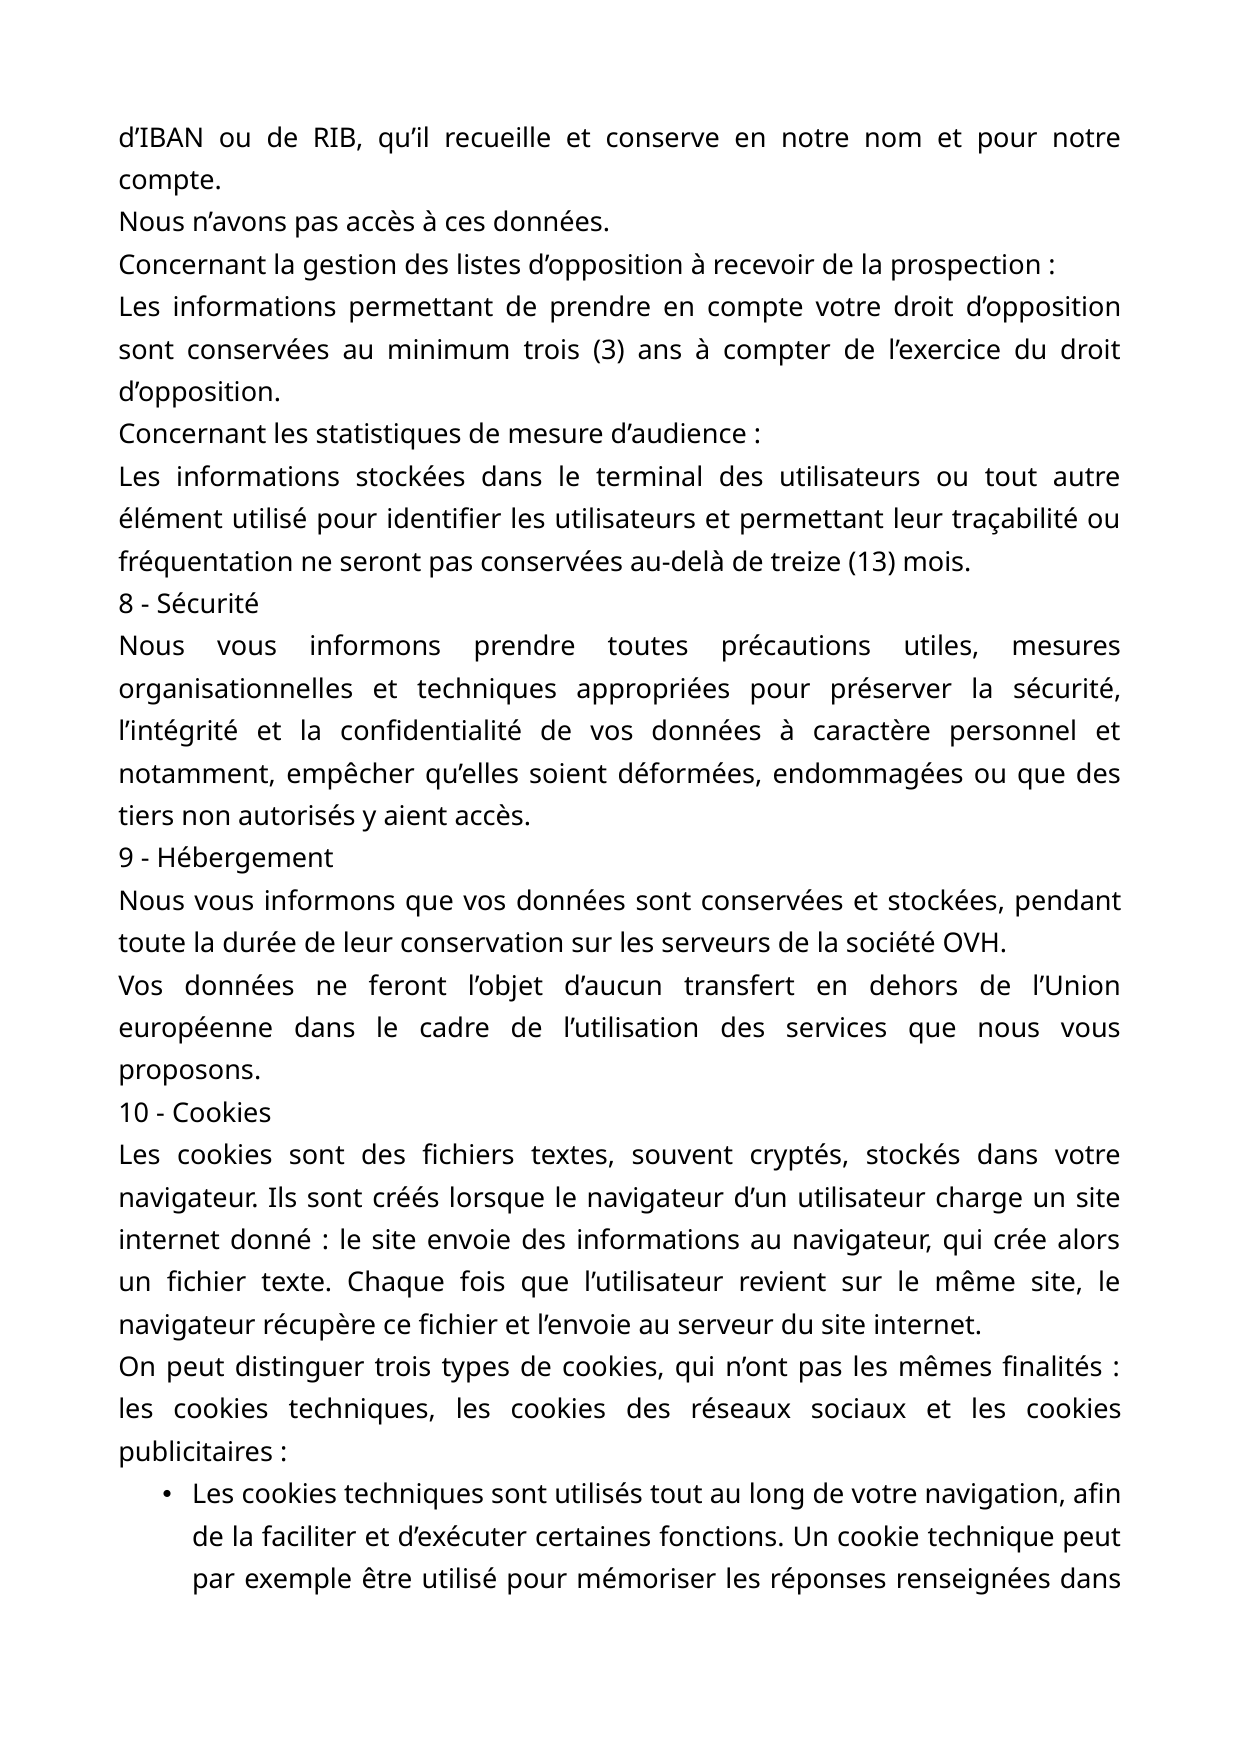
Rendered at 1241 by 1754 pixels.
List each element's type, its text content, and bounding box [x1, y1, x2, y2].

text Nous vous informons que vos données sont conservées et stockées, pendant toute la durée de leur conservation sur les serveurs de la société OVH. [118, 881, 1122, 961]
list Les cookies techniques sont utilisés tout au long de votre navigation, afin de la faciliter et d’exécuter certaines fonctions. Un cookie technique peut par exemple être utilisé pour mémoriser les réponses renseignées dans [162, 1475, 1122, 1596]
text Nous n’avons pas accès à ces données. [118, 203, 1122, 240]
text 10 - Cookies [118, 1093, 1122, 1130]
text 8 - Sécurité [118, 584, 1122, 621]
text d’IBAN ou de RIB, qu’il recueille et conserve en notre nom et pour notre compte. [118, 118, 1122, 197]
text Les cookies sont des fichiers textes, souvent cryptés, stockés dans votre navigateur. Ils sont créés lorsque le navigateur d’un utilisateur charge un site internet donné : le site envoie des informations au navigateur, qui crée alors un fichier texte. Chaque fois que l’utilisateur revient sur le même site, le navigateur récupère ce fichier et l’envoie au serveur du site internet. [118, 1136, 1122, 1342]
text Concernant la gestion des listes d’opposition à recevoir de la prospection : [118, 245, 1122, 282]
text 9 - Hébergement [118, 839, 1122, 876]
text Les informations stockées dans le terminal des utilisateurs ou tout autre élément utilisé pour identifier les utilisateurs et permettant leur traçabilité ou fréquentation ne seront pas conservées au-delà de treize (13) mois. [118, 457, 1122, 579]
text Les informations permettant de prendre en compte votre droit d’opposition sont conservées au minimum trois (3) ans à compter de l’exercice du droit d’opposition. [118, 288, 1122, 409]
text On peut distinguer trois types de cookies, qui n’ont pas les mêmes finalités : les cookies techniques, les cookies des réseaux sociaux et les cookies publicitaires : [118, 1348, 1122, 1469]
text Vos données ne feront l’objet d’aucun transfert en dehors de l’Union européenne dans le cadre de l’utilisation des services que nous vous proposons. [118, 966, 1122, 1088]
text Nous vous informons prendre toutes précautions utiles, mesures organisationnelles et techniques appropriées pour préserver la sécurité, l’intégrité et la confidentialité de vos données à caractère personnel et notamment, empêcher qu’elles soient déformées, endommagées ou que des tiers non autorisés y aient accès. [118, 627, 1122, 833]
text Concernant les statistiques de mesure d’audience : [118, 415, 1122, 452]
